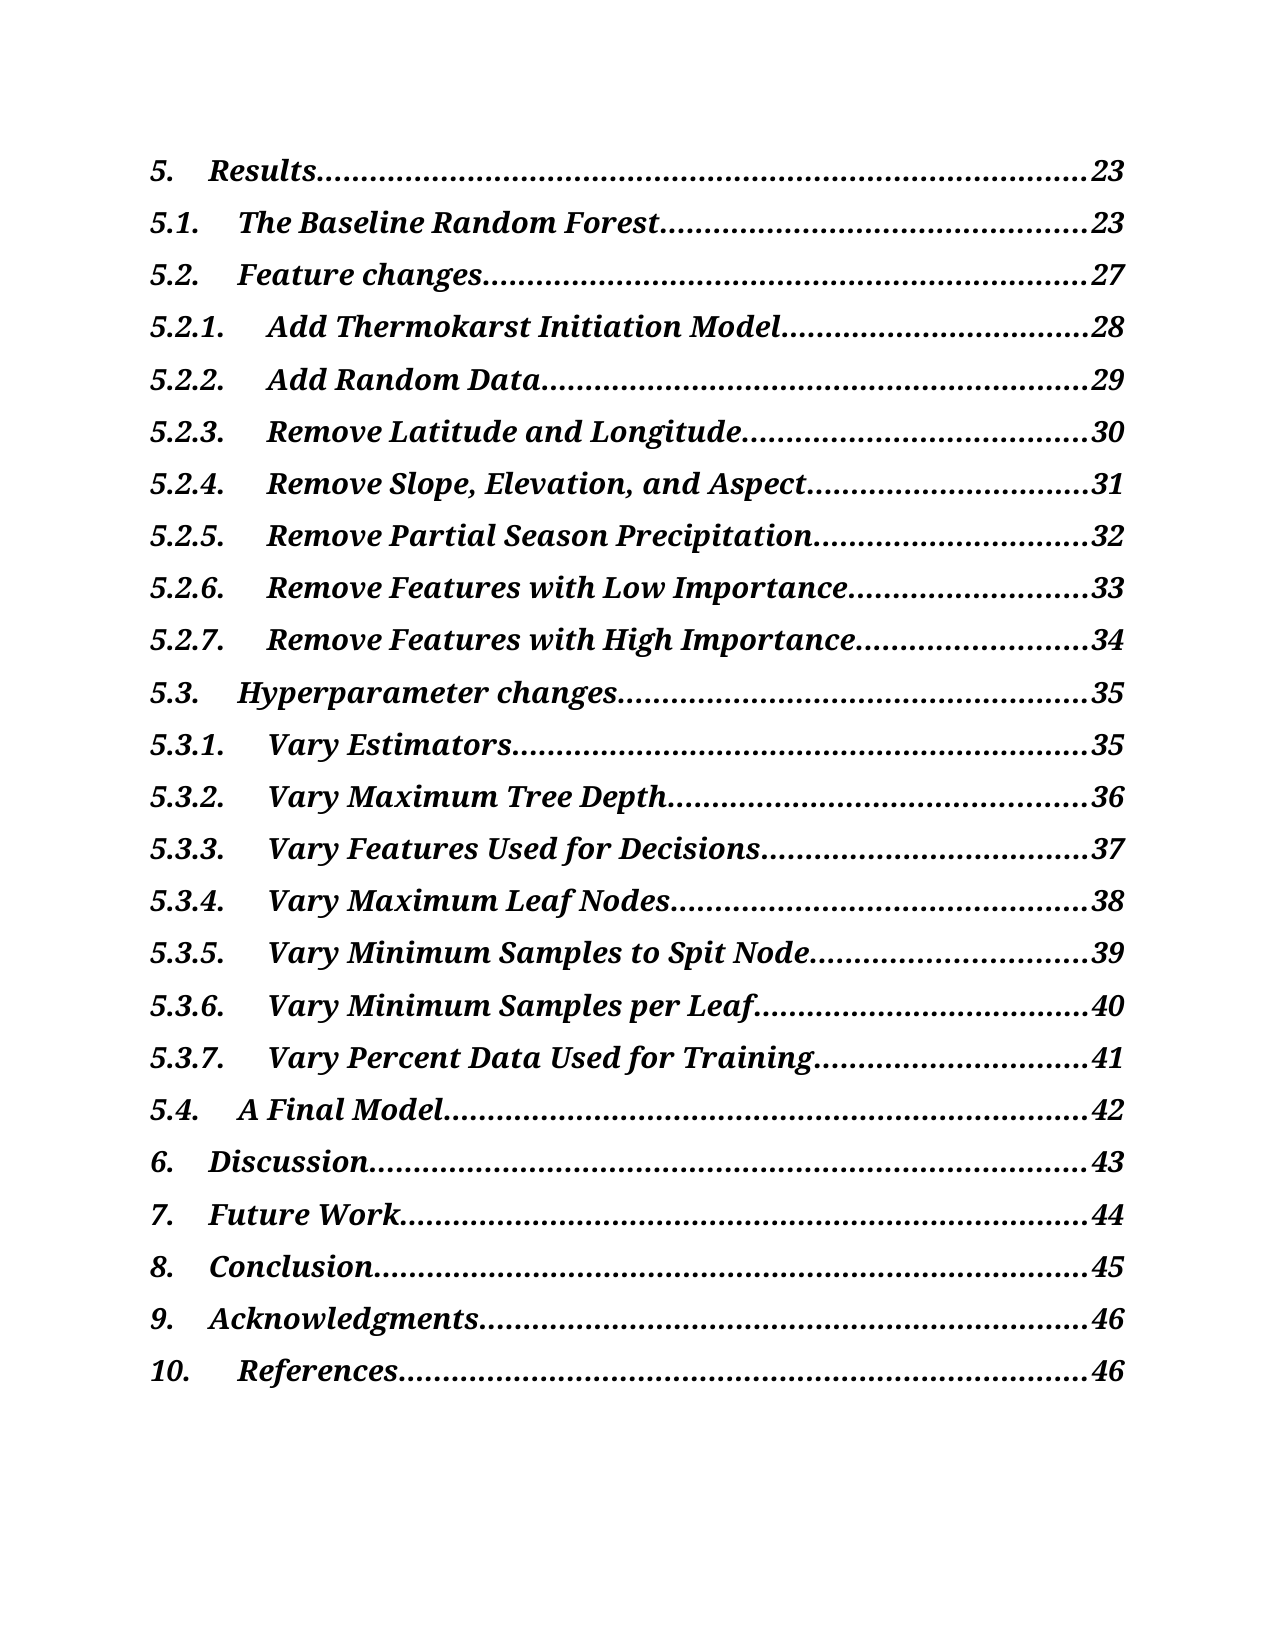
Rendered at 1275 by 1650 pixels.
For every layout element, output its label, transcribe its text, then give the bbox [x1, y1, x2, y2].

text 5.3. Hyperparameter changes 35 [150, 672, 1125, 712]
text 5.2.3. Remove Latitude and Longitude 30 [150, 411, 1125, 451]
text 5.3.1. Vary Estimators 35 [150, 724, 1125, 764]
text 5.2.2. Add Random Data 29 [150, 359, 1125, 398]
text 9. Acknowledgments 46 [150, 1298, 1125, 1338]
text 7. Future Work 44 [150, 1194, 1125, 1233]
text 6. Discussion 43 [150, 1142, 1125, 1181]
text 5.2.1. Add Thermokarst Initiation Model 28 [150, 307, 1125, 346]
text 5.3.2. Vary Maximum Tree Depth 36 [150, 776, 1125, 816]
text 5.3.5. Vary Minimum Samples to Spit Node 39 [150, 933, 1125, 972]
text 5.3.4. Vary Maximum Leaf Nodes 38 [150, 881, 1125, 920]
text 5.2. Feature changes 27 [150, 254, 1125, 294]
text 5.4. A Final Model 42 [150, 1089, 1125, 1129]
text 8. Conclusion 45 [150, 1246, 1125, 1286]
text 5.3.3. Vary Features Used for Decisions 37 [150, 828, 1125, 868]
text 5.2.6. Remove Features with Low Importance 33 [150, 567, 1125, 607]
text 5. Results 23 [150, 150, 1125, 190]
text 5.1. The Baseline Random Forest 23 [150, 202, 1125, 242]
text 5.3.7. Vary Percent Data Used for Training 41 [150, 1037, 1125, 1077]
text 5.2.5. Remove Partial Season Precipitation 32 [150, 515, 1125, 555]
text 5.2.4. Remove Slope, Elevation, and Aspect 31 [150, 463, 1125, 503]
text 10. References 46 [150, 1350, 1125, 1390]
text 5.2.7. Remove Features with High Importance 34 [150, 620, 1125, 659]
text 5.3.6. Vary Minimum Samples per Leaf 40 [150, 985, 1125, 1025]
